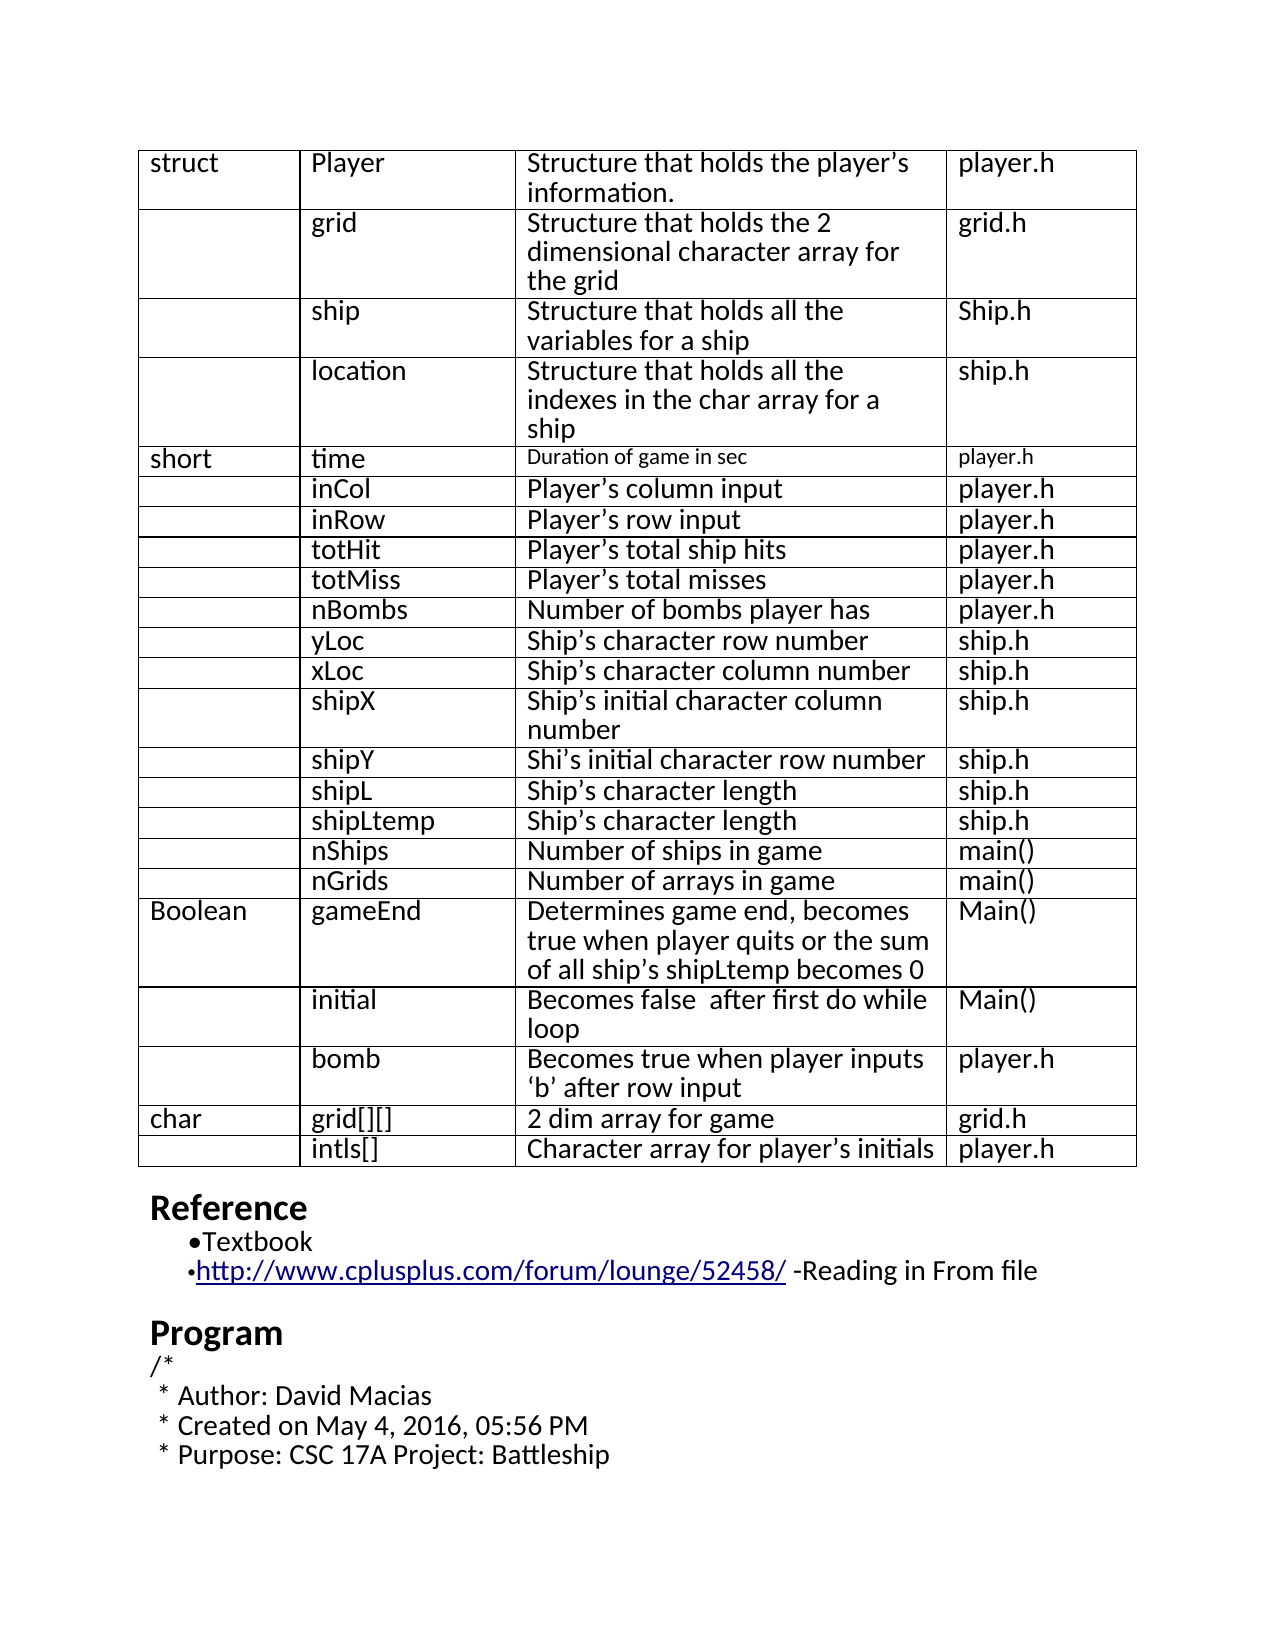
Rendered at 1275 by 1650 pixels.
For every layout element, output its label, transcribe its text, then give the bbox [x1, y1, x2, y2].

table_cell grid.h [947, 210, 1136, 298]
table_cell Ship’s character row number [516, 628, 946, 657]
table_cell [139, 358, 299, 446]
table_cell [139, 689, 299, 747]
table_cell player.h [947, 507, 1136, 536]
table_cell nGrids [301, 869, 515, 898]
table_cell totMiss [301, 568, 515, 597]
table_cell initial [301, 988, 515, 1046]
text Program [150, 1317, 1125, 1355]
table_cell ship.h [947, 658, 1136, 687]
table_cell Ship’s character length [516, 808, 946, 837]
table_cell gameEnd [301, 899, 515, 986]
table_cell ship.h [947, 628, 1136, 657]
table_cell ship [301, 299, 515, 357]
table_cell shipX [301, 689, 515, 747]
table_cell ship.h [947, 689, 1136, 747]
table_cell Player [301, 151, 515, 209]
table_cell location [301, 358, 515, 446]
table_cell Structure that holds the player’s information. [516, 151, 946, 209]
table_cell ship.h [947, 358, 1136, 446]
table_cell inRow [301, 507, 515, 536]
table_cell nBombs [301, 598, 515, 627]
text Reference [150, 1192, 1125, 1230]
table_cell Duration of game in sec [516, 447, 946, 476]
table_cell [139, 299, 299, 357]
table_cell 2 dim array for game [516, 1106, 946, 1135]
table_cell player.h [947, 151, 1136, 209]
table_cell [139, 869, 299, 898]
table_cell [139, 778, 299, 807]
table_cell grid [301, 210, 515, 298]
table_cell shipY [301, 748, 515, 777]
list Textbook [150, 1230, 1125, 1259]
table_cell player.h [947, 568, 1136, 597]
table_cell grid[][] [301, 1106, 515, 1135]
table_cell [139, 748, 299, 777]
text * Author: David Macias [150, 1384, 1125, 1413]
table_cell xLoc [301, 658, 515, 687]
table_cell [139, 507, 299, 536]
table_cell main() [947, 869, 1136, 898]
table_cell ship.h [947, 778, 1136, 807]
table_cell intls[] [301, 1136, 515, 1166]
text * Created on May 4, 2016, 05:56 PM [150, 1413, 1125, 1442]
table_cell totHit [301, 538, 515, 567]
table_cell [139, 538, 299, 567]
table_cell inCol [301, 477, 515, 506]
table_cell [139, 1136, 299, 1166]
table_cell [139, 808, 299, 837]
table_cell Ship.h [947, 299, 1136, 357]
table_cell nShips [301, 839, 515, 868]
table_cell player.h [947, 477, 1136, 506]
list http://www.cplusplus.com/forum/lounge/52458/ -Reading in From file [150, 1259, 1125, 1288]
table_cell char [139, 1106, 299, 1135]
table_cell Number of ships in game [516, 839, 946, 868]
table_cell [139, 477, 299, 506]
table_cell short [139, 447, 299, 476]
table_cell struct [139, 151, 299, 209]
table_cell Ship’s character length [516, 778, 946, 807]
table_cell Becomes true when player inputs ‘b’ after row input [516, 1047, 946, 1105]
table_cell time [301, 447, 515, 476]
table_cell shipLtemp [301, 808, 515, 837]
table_cell Player’s total misses [516, 568, 946, 597]
table_cell shipL [301, 778, 515, 807]
table_cell player.h [947, 1047, 1136, 1105]
table_cell Determines game end, becomes true when player quits or the sum of all ship’s shipLtemp becomes 0 [516, 899, 946, 986]
table_cell Number of arrays in game [516, 869, 946, 898]
table_cell [139, 988, 299, 1046]
table_cell [139, 210, 299, 298]
table_cell Structure that holds all the variables for a ship [516, 299, 946, 357]
table_cell [139, 598, 299, 627]
text /* [150, 1355, 1125, 1384]
table_cell [139, 628, 299, 657]
table_cell grid.h [947, 1106, 1136, 1135]
table_cell Boolean [139, 899, 299, 986]
table_cell ship.h [947, 808, 1136, 837]
table_cell ship.h [947, 748, 1136, 777]
table_cell Character array for player’s initials [516, 1136, 946, 1166]
table_cell Becomes false after first do while loop [516, 988, 946, 1046]
table_cell [139, 839, 299, 868]
table_cell [139, 658, 299, 687]
table_cell Number of bombs player has [516, 598, 946, 627]
table_cell Ship’s initial character column number [516, 689, 946, 747]
table_cell player.h [947, 538, 1136, 567]
table_cell Shi’s initial character row number [516, 748, 946, 777]
table_cell [139, 568, 299, 597]
table_cell player.h [947, 447, 1136, 476]
table_cell player.h [947, 598, 1136, 627]
table_cell main() [947, 839, 1136, 868]
table_cell Player’s total ship hits [516, 538, 946, 567]
table_cell Player’s column input [516, 477, 946, 506]
table_cell [139, 1047, 299, 1105]
table_cell bomb [301, 1047, 515, 1105]
table_cell Player’s row input [516, 507, 946, 536]
table_cell Structure that holds all the indexes in the char array for a ship [516, 358, 946, 446]
text * Purpose: CSC 17A Project: Battleship [150, 1442, 1125, 1471]
table_cell Structure that holds the 2 dimensional character array for the grid [516, 210, 946, 298]
table_cell player.h [947, 1136, 1136, 1166]
table_cell Main() [947, 899, 1136, 986]
table_cell yLoc [301, 628, 515, 657]
table_cell Main() [947, 988, 1136, 1046]
table_cell Ship’s character column number [516, 658, 946, 687]
